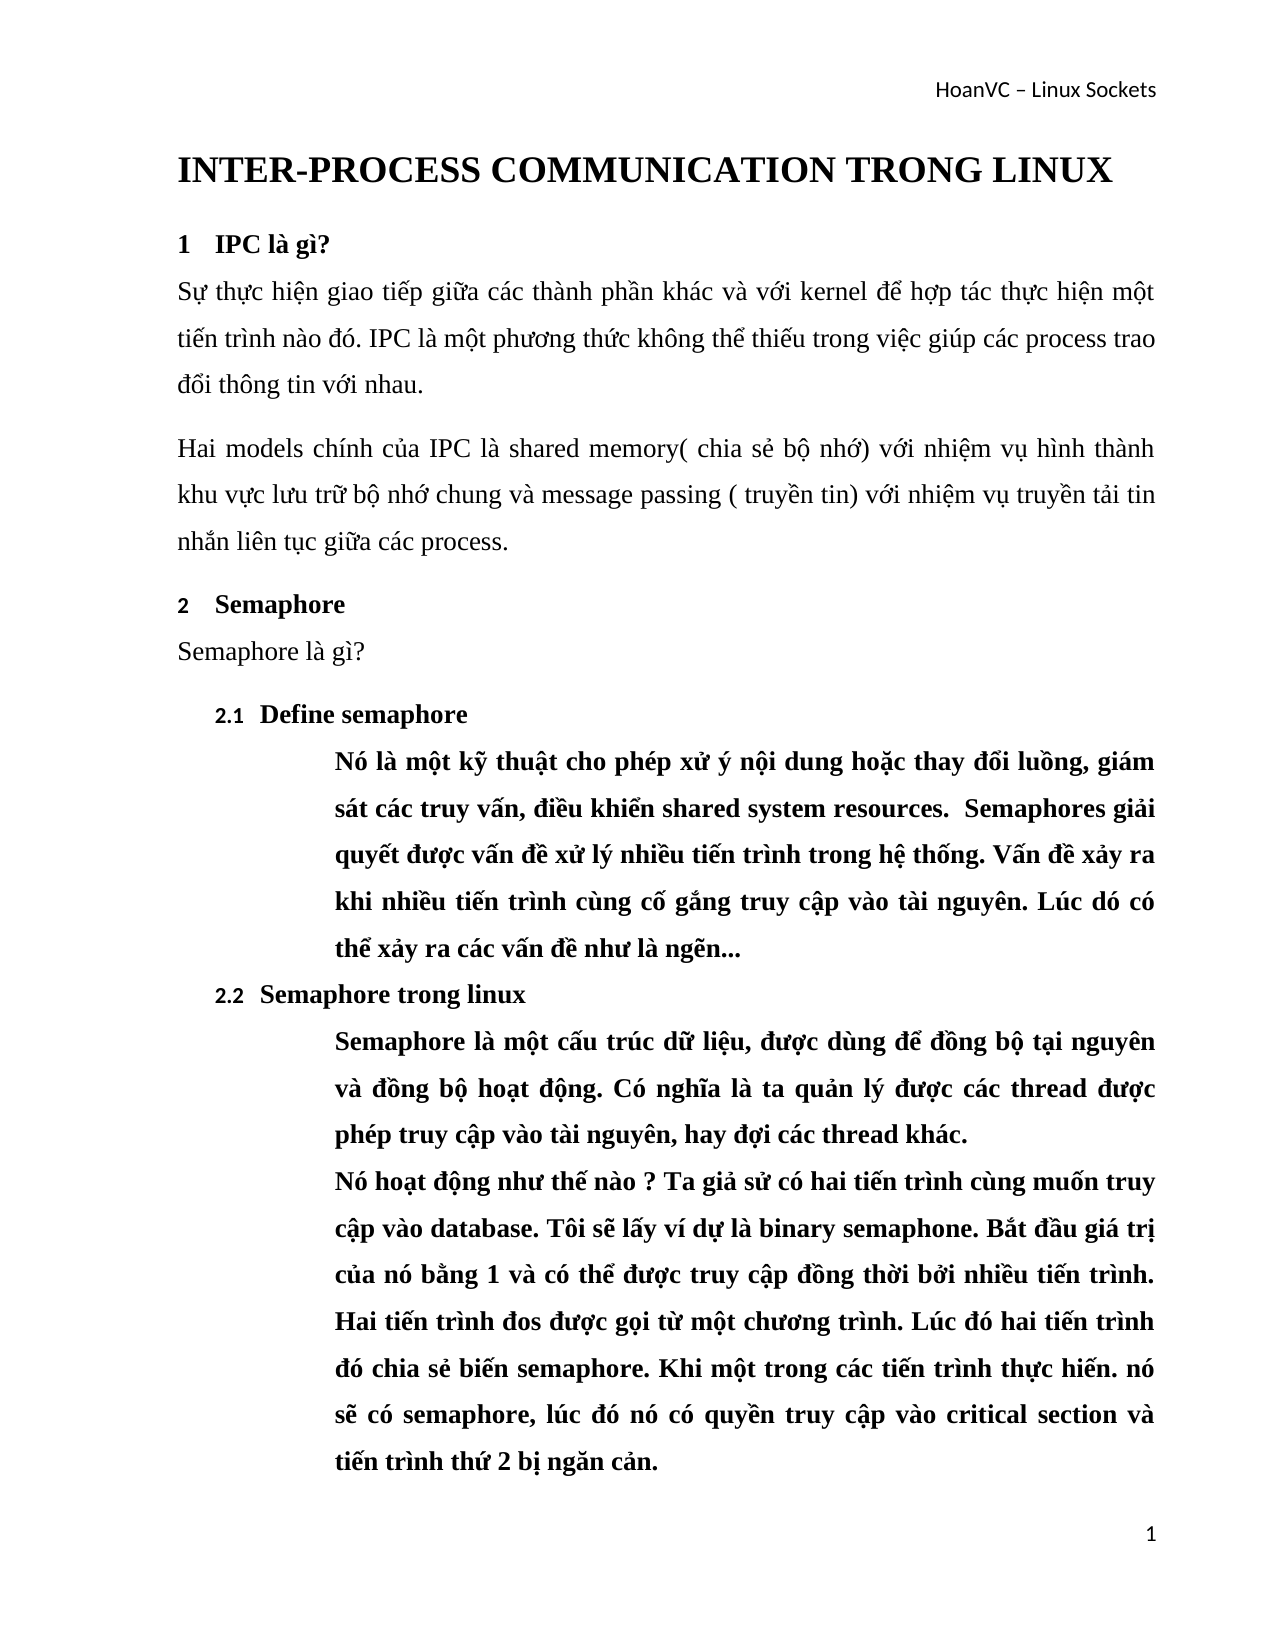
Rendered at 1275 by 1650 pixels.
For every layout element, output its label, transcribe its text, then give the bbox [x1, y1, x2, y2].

subtitle INTER-PROCESS COMMUNICATION TRONG LINUX [177, 147, 1156, 190]
subtitle IPC là gì? [177, 228, 1156, 259]
subtitle Semaphore là một cấu trúc dữ liệu, được dùng để đồng bộ tại nguyên và đồng bộ hoạt động. Có nghĩa là ta quản lý được các thread được phép truy cập vào tài nguyên, hay đợi các thread khác. [334, 1025, 1156, 1149]
subtitle Define semaphore [214, 698, 1156, 729]
subtitle Nó hoạt động như thế nào ? Ta giả sử có hai tiến trình cùng muốn truy cập vào database. Tôi sẽ lấy ví dự là binary semaphone. Bắt đầu giá trị của nó bằng 1 và có thể được truy cập đồng thời bởi nhiều tiến trình. Hai tiến trình đos được gọi từ một chương trình. Lúc đó hai tiến trình đó chia sẻ biến semaphore. Khi một trong các tiến trình thực hiến. nó sẽ có semaphore, lúc đó nó có quyền truy cập vào critical section và tiến trình thứ 2 bị ngăn cản. [334, 1165, 1156, 1476]
subtitle Semaphore [177, 588, 1156, 619]
subtitle Nó là một kỹ thuật cho phép xử ý nội dung hoặc thay đổi luồng, giám sát các truy vấn, điều khiển shared system resources. Semaphores giải quyết được vấn đề xử lý nhiều tiến trình trong hệ thống. Vấn đề xảy ra khi nhiều tiến trình cùng cố gắng truy cập vào tài nguyên. Lúc dó có thể xảy ra các vấn đề như là ngẽn... [334, 745, 1156, 963]
text Hai models chính của IPC là shared memory( chia sẻ bộ nhớ) với nhiệm vụ hình thành khu vực lưu trữ bộ nhớ chung và message passing ( truyền tin) với nhiệm vụ truyền tải tin nhắn liên tục giữa các process. [177, 432, 1156, 556]
text Semaphore là gì? [177, 635, 1156, 666]
text Sự thực hiện giao tiếp giữa các thành phần khác và với kernel để hợp tác thực hiện một tiến trình nào đó. IPC là một phương thức không thể thiếu trong việc giúp các process trao đổi thông tin với nhau. [177, 275, 1156, 399]
subtitle Semaphore trong linux [214, 978, 1156, 1009]
